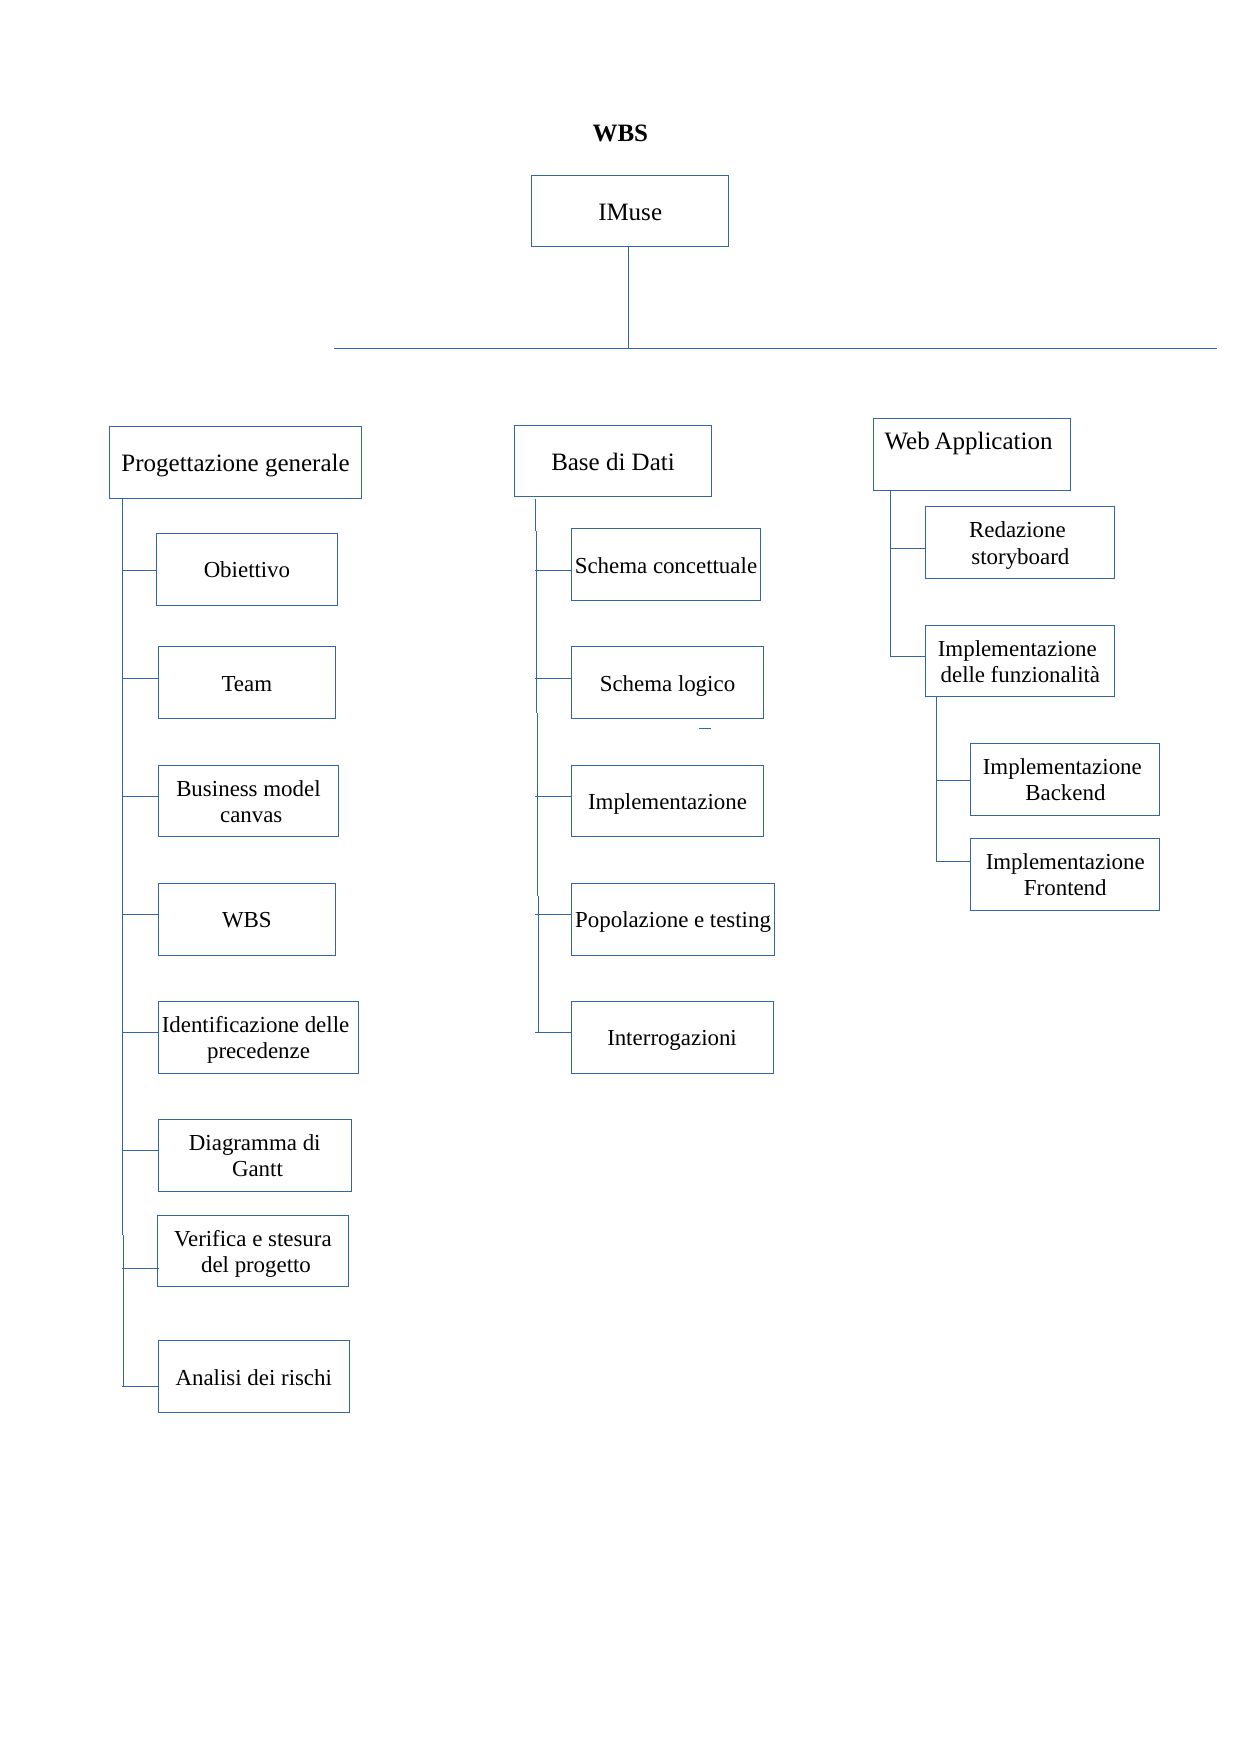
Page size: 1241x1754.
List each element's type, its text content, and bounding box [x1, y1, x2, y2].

text WBS [118, 118, 1122, 147]
